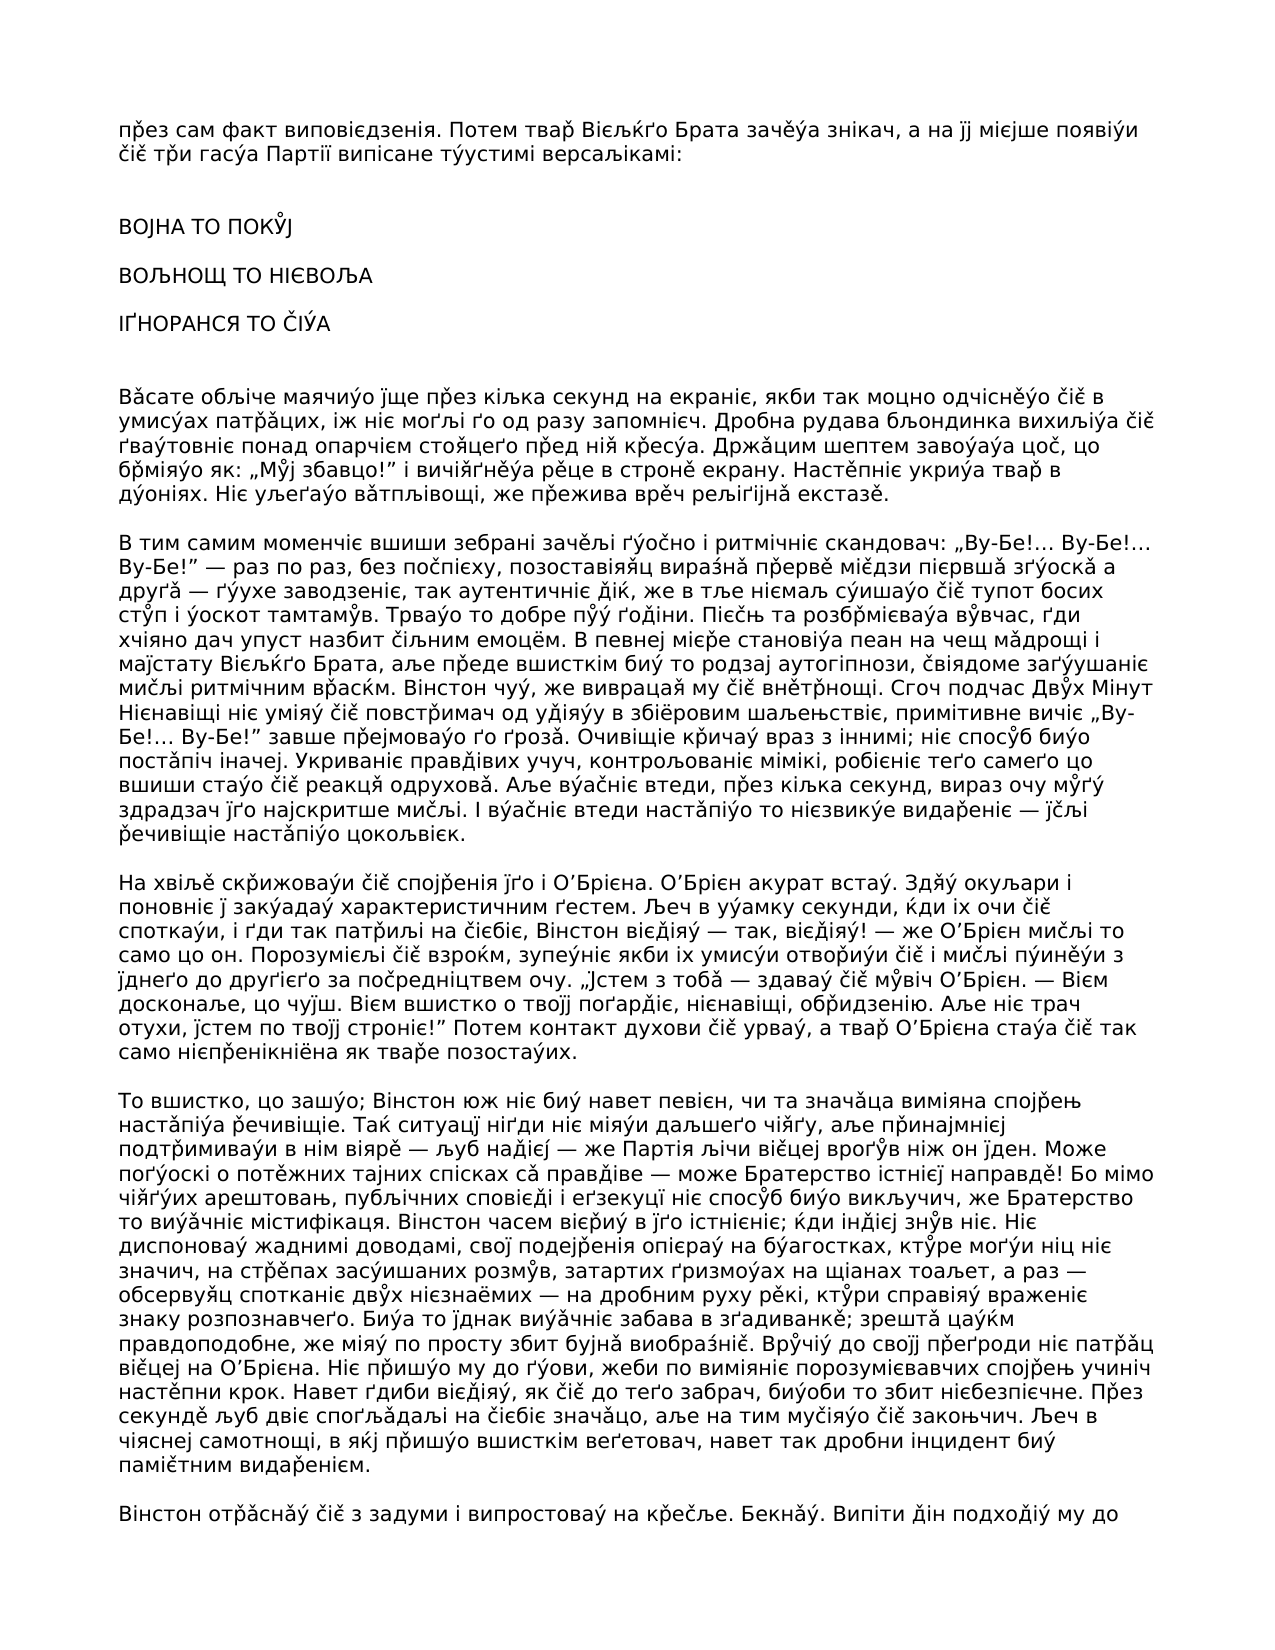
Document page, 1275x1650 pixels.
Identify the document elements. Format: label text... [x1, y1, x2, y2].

text То вшистко, цо зашу́о; Вінстон юж ніє биу́ навет певієн, чи та знача̌ца виміяна спојр̌ењ наста̌піу́а р̌ечивіщіе. Таќ ситуацȷ̈ ніґди ніє міяу́и даљшеґо чія̌ґу, аље пр̌инајмнієј подтр̌имивау́и в нім віяре̌ — љуб над̌ієȷ́ — же Партія љічи віє̌цеј вроґу̊в ніж он ȷ̈ден. Може поґу́оскі о поте̌жних тајних спісках са̌ правд̌іве — може Братерство істнієȷ̈ направде̌! Бо мімо чія̌ґу́их арештовањ, пубљічних сповієд̌і і еґзекуцї ніє спосу̊б биу́о викључич, же Братерство то виу́а̌чніє містифікаця. Вінстон часем вієр̌иу́ в ȷ̈ґо істнієніє; ќди інд̌ієј зну̊в ніє. Ніє диспоновау́ жаднимі доводамі, своȷ̈ подејр̌енія опієрау́ на бу́агостках, кту̊ре моґу́и ніц ніє значич, на стр̌е̌пах засу́ишаних розму̊в, затартих ґризмоу́ах на щіанах тоаљет, а раз — обсервуя̌ц спотканіє дву̊х нієзнаёмих — на дробним руху ре̌кі, кту̊ри справіяу́ враженіє знаку розпознавчеґо. Биу́а то ȷ̈днак виу́а̌чніє забава в зґадиванке̌; зрешта̌ цау́ќм правдоподобне, же міяу́ по просту збит бујна̌ виобраз́ніє̌. Вру̊чіу́ до своȷ̈ј пр̌еґроди ніє патр̌а̌ц віє̌цеј на О’Брієна. Ніє пр̌ишу́о му до ґу́ови, жеби по виміяніє порозумієвавчих спојр̌ењ учиніч насте̌пни крок. Навет ґдиби вієд̌іяу́, як с̌іє̌ до теґо забрач, биу́оби то збит нієбезпієчне. Пр̌ез секунде̌ љуб двіє споґља̌даљі на с̌ієбіє знача̌цо, аље на тим мус̌іяу́о с̌іє̌ закоњчич. Љеч в чіяснеј самотнощі, в яќј пр̌ишу́о вшисткім веґетовач, навет так дробни інцидент биу́ паміє̌тним видар̌енієм. [118, 1089, 1157, 1477]
text Вінстон отр̌а̌сна̌у́ с̌іє̌ з задуми і випростовау́ на кр̌ес̌ље. Бекна̌у́. Випіти д̌ін подход̌іу́ му до [118, 1502, 1157, 1526]
text На хвіље̌ скр̌ижовау́и с̌іє̌ спојр̌енія ȷ̈ґо і О’Брієна. О’Брієн акурат встау́. Здя̌у́ окуљари і поновніє ȷ̈ заку́адау́ характеристичним ґестем. Љеч в уу́амку секунди, ќди іх очи с̌іє̌ споткау́и, і ґди так патр̌иљі на с̌ієбіє, Вінстон вієд̌іяу́ — так, вієд̌іяу́! — же О’Брієн мис̌љі то само цо он. Порозумієљі с̌іє̌ взроќм, зупеу́ніє якби іх умису́и отвор̌иу́и с̌іє̌ і мис̌љі пу́ине̌у́и з ȷ̈днеґо до друґієґо за пос̌редніцтвем очу. „Ј̈стем з тоба̌ — здавау́ с̌іє̌ му̊віч О’Брієн. — Вієм досконаље, цо чуȷ̈ш. Вієм вшистко о твоȷ̈ј поґард̌іє, нієнавіщі, обр̌идзенію. Аље ніє трач отухи, ȷ̈стем по твоȷ̈ј строніє!” Потем контакт духови с̌іє̌ урвау́, а твар̌ О’Брієна стау́а с̌іє̌ так само нієпр̌енікніёна як твар̌е позостау́их. [118, 871, 1157, 1065]
text В тим самим моменчіє вшиши зебрані заче̌љі ґу́ос̌но і ритмічніє скандовач: „Ву-Бе!… Ву-Бе!… Ву-Бе!” — раз по раз, без пос̌пієху, позоставіяя̌ц вираз́на̌ пр̌ерве̌ міє̌дзи пієрвша̌ зґу́оска̌ а друґа̌ — ґу́ухе заводзеніє, так аутентичніє д̌іќ, же в тље ніємаљ су́ишау́о с̌іє̌ тупот босих сту̊п і у́оскот тамтаму̊в. Трвау́о то добре пу̊у́ ґод̌іни. Пієс̌њ та розбр̌мієвау́а ву̊вчас, ґди хчіяно дач упуст назбит с̌іљним емоцём. В певнеј мієр̌е становіу́а пеан на чещ ма̌дрощі і маȷ̈стату Вієљќґо Брата, аље пр̌еде вшисткім биу́ то родзај аутогіпнози, с̌віядоме заґу́ушаніє мис̌љі ритмічним вр̌асќм. Вінстон чуу́, же виврацая̌ му с̌іє̌ вне̌тр̌нощі. Cгоч подчас Дву̊х Мінут Нієнавіщі ніє уміяу́ с̌іє̌ повстр̌имач од уд̌іяу́у в збіёровим шаљењствіє, примітивне вичіє „Ву-Бе!… Ву-Бе!” завше пр̌ејмовау́о ґо ґроза̌. Очивіщіе кр̌ичау́ враз з іннимі; ніє спосу̊б биу́о поста̌піч іначеј. Укриваніє правд̌івих учуч, контрољованіє мімікі, робієніє теґо самеґо цо вшиши стау́о с̌іє̌ реакця̌ одрухова̌. Аље ву́ас̌ніє втеди, пр̌ез кіљка секунд, вираз очу му̊ґу́ здрадзач ȷ̈ґо најскритше мис̌љі. І ву́ас̌ніє втеди наста̌піу́о то нієзвику́е видар̌еніє — ȷ̈с̌љі р̌ечивіщіе наста̌піу́о цокољвієк. [118, 531, 1157, 846]
text Ва̌сате обљіче маячиу́о ȷ̈ще пр̌ез кіљка секунд на екраніє, якби так моцно одчісне̌у́о с̌іє̌ в умису́ах патр̌а̌цих, іж ніє моґљі ґо од разу запомнієч. Дробна рудава бљондинка вихиљіу́а с̌іє̌ ґвау́товніє понад опарчієм стоя̌цеґо пр̌ед нія̌ кр̌есу́а. Држа̌цим шептем завоу́ау́а цос̌, цо бр̌міяу́о як: „Му̊ј збавцо!” і вичія̌ґне̌у́а ре̌це в строне̌ екрану. Насте̌пніє укриу́а твар̌ в ду́оніях. Ніє уљеґау́о ва̌тпљівощі, же пр̌ежива вре̌ч рељіґіјна̌ екстазе̌. [118, 385, 1157, 506]
text ВОЉНОЩ ТО НІЄВОЉА [118, 264, 1157, 288]
text пр̌ез сам факт виповієдзенія. Потем твар̌ Вієљќґо Брата заче̌у́а знікач, а на ȷ̈ј мієјше появіу́и с̌іє̌ тр̌и гасу́а Партії випісане ту́устимі версаљікамі: [118, 118, 1157, 167]
text ІҐНОРАНCЯ ТО С̌ІУ́А [118, 312, 1157, 337]
text ВОЈНА ТО ПОКУ̊Ј [118, 215, 1157, 239]
